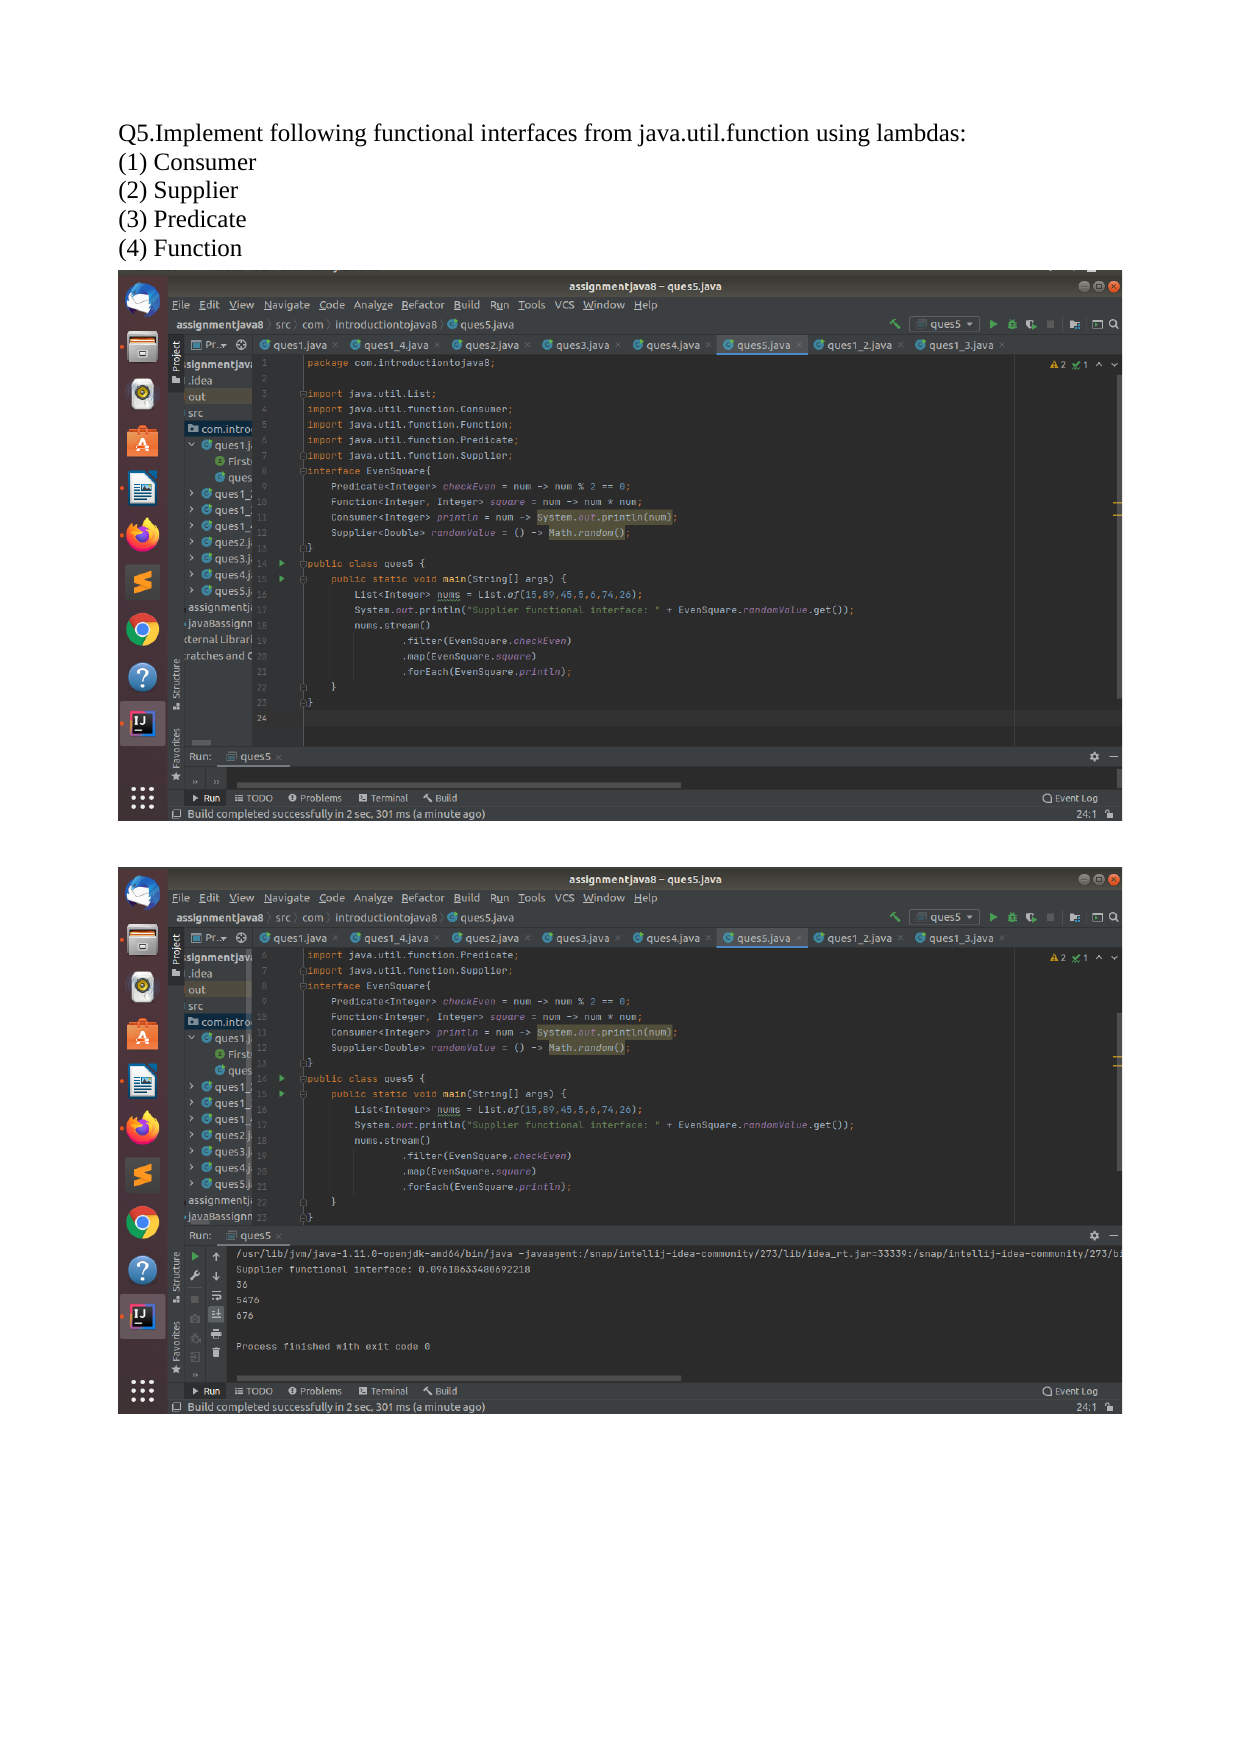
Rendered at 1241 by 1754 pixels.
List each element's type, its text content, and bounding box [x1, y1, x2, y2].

text (3) Predicate [118, 204, 1122, 233]
text (2) Supplier [118, 176, 1122, 204]
text Q5.Implement following functional interfaces from java.util.function using lambdas: [118, 118, 1122, 147]
picture [118, 270, 1123, 821]
picture [118, 867, 1123, 1414]
text (4) Function [118, 233, 1122, 262]
text (1) Consumer [118, 147, 1122, 176]
